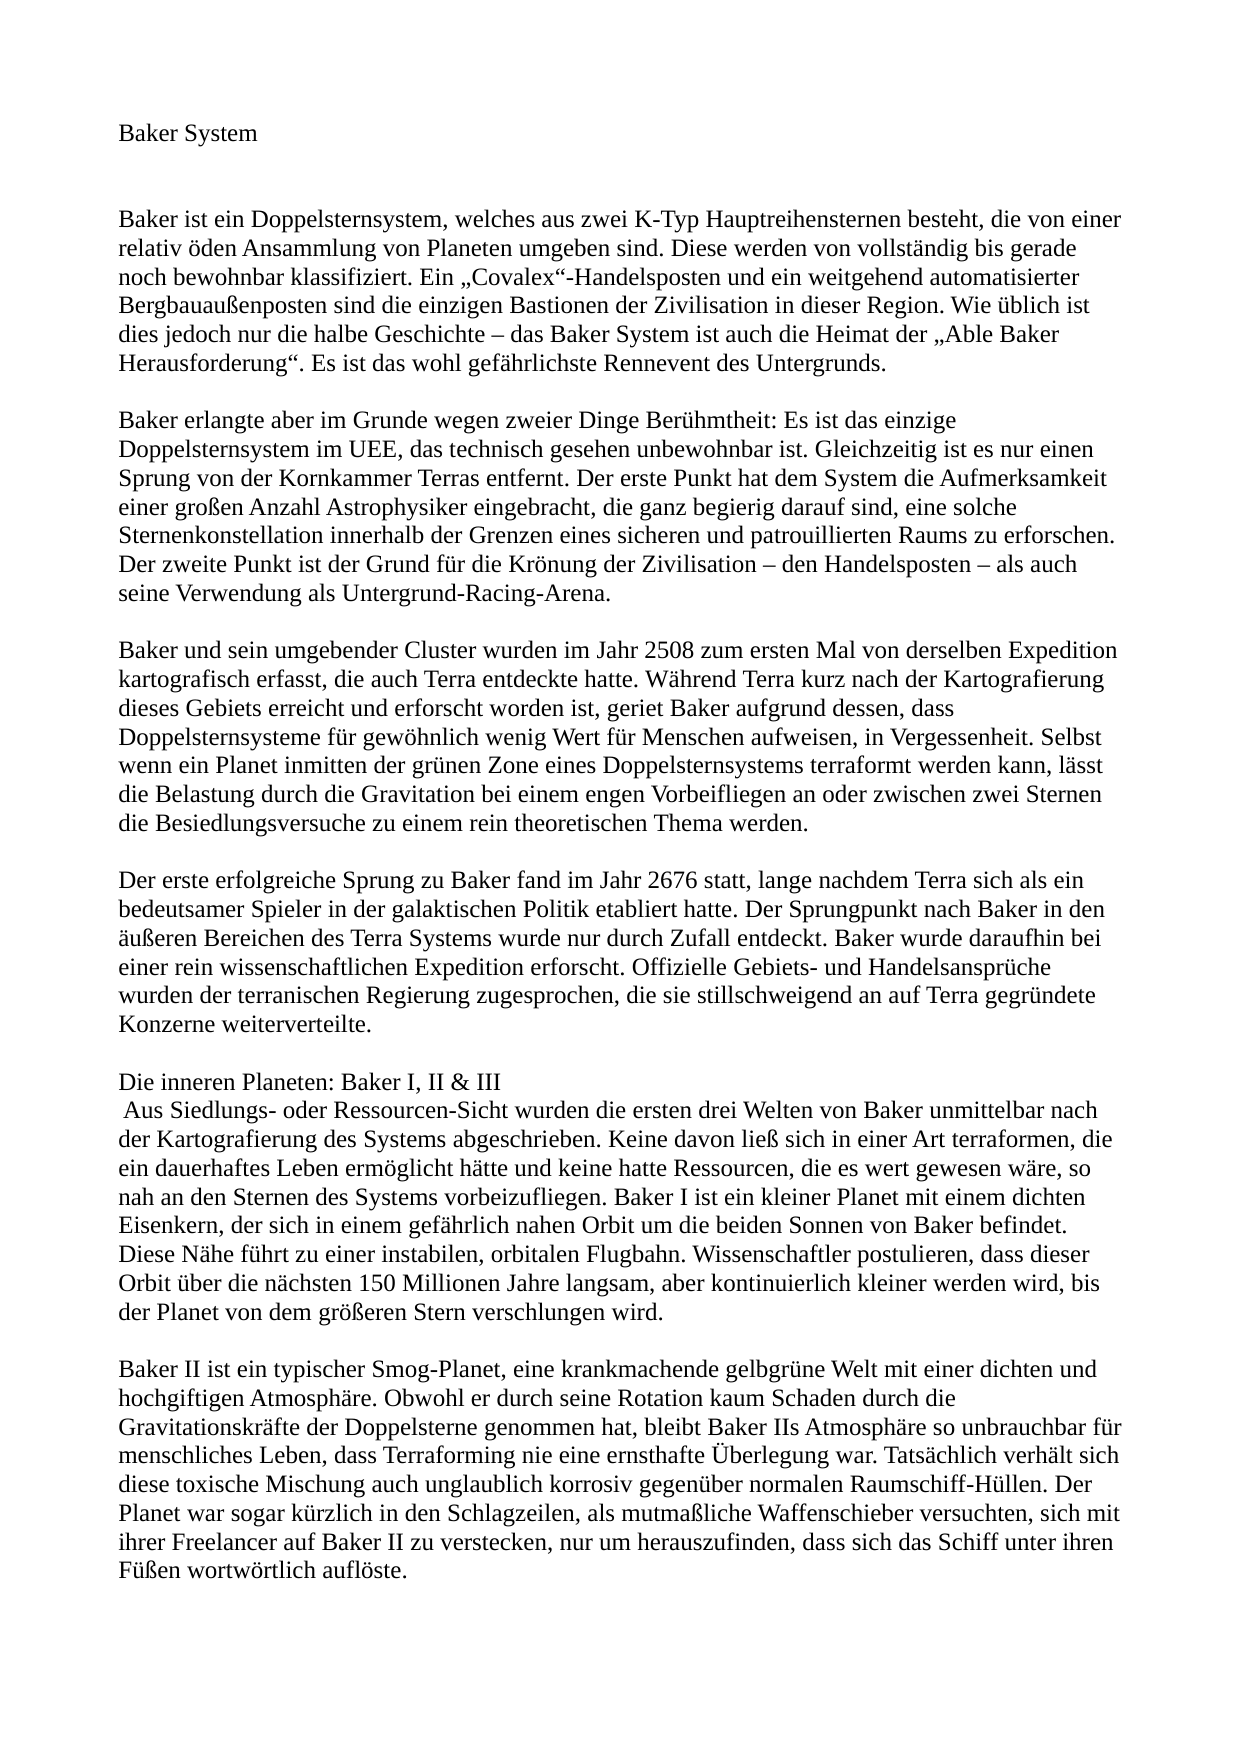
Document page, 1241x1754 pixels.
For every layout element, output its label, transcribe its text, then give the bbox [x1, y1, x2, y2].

text Baker erlangte aber im Grunde wegen zweier Dinge Berühmtheit: Es ist das einzige Doppelsternsystem im UEE, das technisch gesehen unbewohnbar ist. Gleichzeitig ist es nur einen Sprung von der Kornkammer Terras entfernt. Der erste Punkt hat dem System die Aufmerksamkeit einer großen Anzahl Astrophysiker eingebracht, die ganz begierig darauf sind, eine solche Sternenkonstellation innerhalb der Grenzen eines sicheren und patrouillierten Raums zu erforschen. Der zweite Punkt ist der Grund für die Krönung der Zivilisation – den Handelsposten – als auch seine Verwendung als Untergrund-Racing-Arena. [118, 406, 1122, 607]
text Baker ist ein Doppelsternsystem, welches aus zwei K-Typ Hauptreihensternen besteht, die von einer relativ öden Ansammlung von Planeten umgeben sind. Diese werden von vollständig bis gerade noch bewohnbar klassifiziert. Ein „Covalex“-Handelsposten und ein weitgehend automatisierter Bergbauaußenposten sind die einzigen Bastionen der Zivilisation in dieser Region. Wie üblich ist dies jedoch nur die halbe Geschichte – das Baker System ist auch die Heimat der „Able Baker Herausforderung“. Es ist das wohl gefährlichste Rennevent des Untergrunds. [118, 204, 1122, 377]
text Aus Siedlungs- oder Ressourcen-Sicht wurden die ersten drei Welten von Baker unmittelbar nach der Kartografierung des Systems abgeschrieben. Keine davon ließ sich in einer Art terraformen, die ein dauerhaftes Leben ermöglicht hätte und keine hatte Ressourcen, die es wert gewesen wäre, so nah an den Sternen des Systems vorbeizufliegen. Baker I ist ein kleiner Planet mit einem dichten Eisenkern, der sich in einem gefährlich nahen Orbit um die beiden Sonnen von Baker befindet. Diese Nähe führt zu einer instabilen, orbitalen Flugbahn. Wissenschaftler postulieren, dass dieser Orbit über die nächsten 150 Millionen Jahre langsam, aber kontinuierlich kleiner werden wird, bis der Planet von dem größeren Stern verschlungen wird. [118, 1096, 1122, 1326]
text Die inneren Planeten: Baker I, II & III [118, 1067, 1122, 1096]
text Der erste erfolgreiche Sprung zu Baker fand im Jahr 2676 statt, lange nachdem Terra sich als ein bedeutsamer Spieler in der galaktischen Politik etabliert hatte. Der Sprungpunkt nach Baker in den äußeren Bereichen des Terra Systems wurde nur durch Zufall entdeckt. Baker wurde daraufhin bei einer rein wissenschaftlichen Expedition erforscht. Offizielle Gebiets- und Handelsansprüche wurden der terranischen Regierung zugesprochen, die sie stillschweigend an auf Terra gegründete Konzerne weiterverteilte. [118, 866, 1122, 1038]
text Baker System [118, 118, 1122, 147]
text Baker II ist ein typischer Smog-Planet, eine krankmachende gelbgrüne Welt mit einer dichten und hochgiftigen Atmosphäre. Obwohl er durch seine Rotation kaum Schaden durch die Gravitationskräfte der Doppelsterne genommen hat, bleibt Baker IIs Atmosphäre so unbrauchbar für menschliches Leben, dass Terraforming nie eine ernsthafte Überlegung war. Tatsächlich verhält sich diese toxische Mischung auch unglaublich korrosiv gegenüber normalen Raumschiff-Hüllen. Der Planet war sogar kürzlich in den Schlagzeilen, als mutmaßliche Waffenschieber versuchten, sich mit ihrer Freelancer auf Baker II zu verstecken, nur um herauszufinden, dass sich das Schiff unter ihren Füßen wortwörtlich auflöste. [118, 1354, 1122, 1584]
text Baker und sein umgebender Cluster wurden im Jahr 2508 zum ersten Mal von derselben Expedition kartografisch erfasst, die auch Terra entdeckte hatte. Während Terra kurz nach der Kartografierung dieses Gebiets erreicht und erforscht worden ist, geriet Baker aufgrund dessen, dass Doppelsternsysteme für gewöhnlich wenig Wert für Menschen aufweisen, in Vergessenheit. Selbst wenn ein Planet inmitten der grünen Zone eines Doppelsternsystems terraformt werden kann, lässt die Belastung durch die Gravitation bei einem engen Vorbeifliegen an oder zwischen zwei Sternen die Besiedlungsversuche zu einem rein theoretischen Thema werden. [118, 636, 1122, 837]
